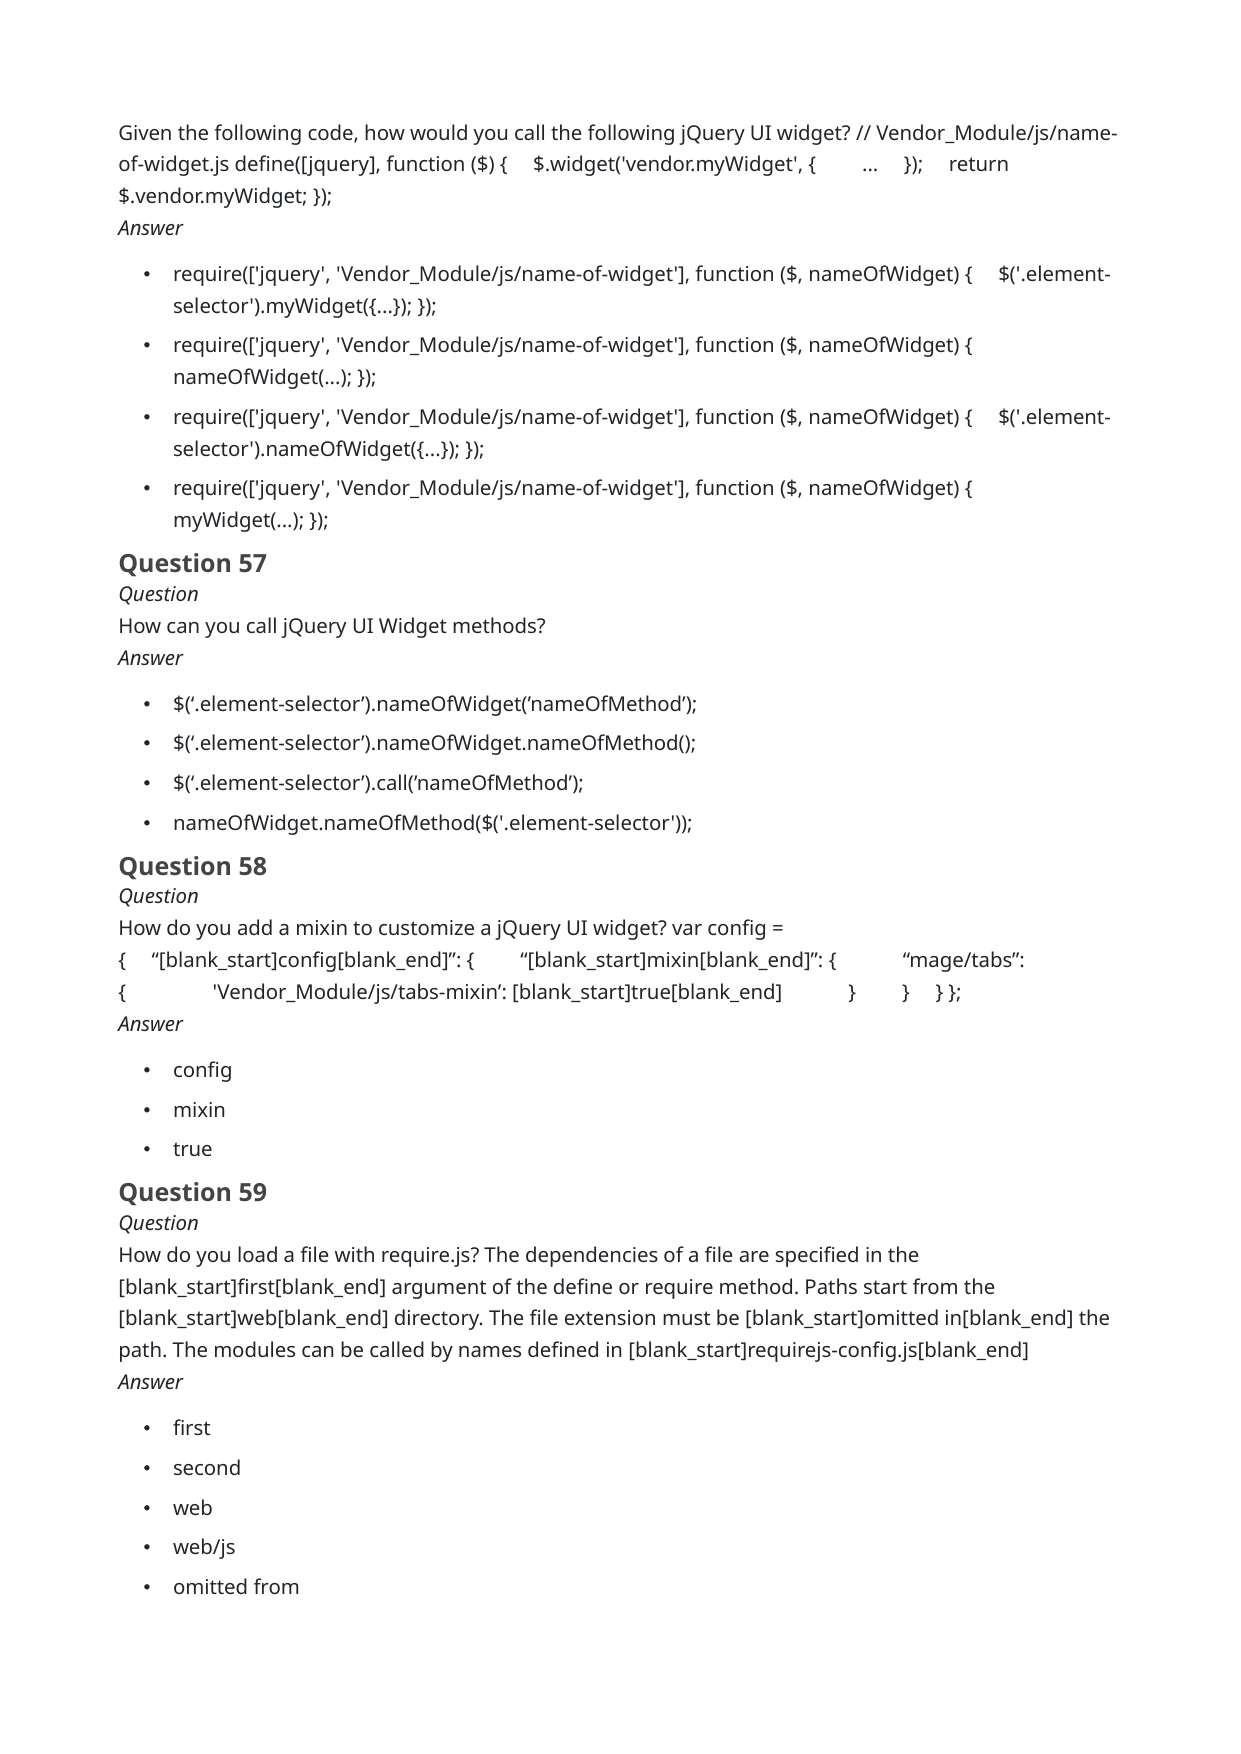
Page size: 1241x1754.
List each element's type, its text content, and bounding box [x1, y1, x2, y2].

subtitle Question 59 [118, 1174, 1122, 1209]
subtitle Question 57 [118, 545, 1122, 579]
text Question [118, 882, 1122, 910]
text Answer [118, 1368, 1122, 1395]
text How can you call jQuery UI Widget methods? [118, 611, 1122, 639]
text Question [118, 579, 1122, 607]
list require(['jquery', 'Vendor_Module/js/name-of-widget'], function ($, nameOfWidget) { nameOfWidget(...); }); [143, 331, 1122, 391]
text How do you add a mixin to customize a jQuery UI widget? var config = { “[blank_start]config[blank_end]”: { “[blank_start]mixin[blank_end]”: { “mage/tabs”: { 'Vendor_Module/js/tabs-mixin’: [blank_start]true[blank_end] } } } }; [118, 914, 1122, 1005]
text Given the following code, how would you call the following jQuery UI widget? // Vendor_Module/js/name-of-widget.js define([jquery], function ($) { $.widget('vendor.myWidget', { ... }); return $.vendor.myWidget; }); [118, 118, 1122, 209]
list web/js [143, 1533, 1122, 1560]
list require(['jquery', 'Vendor_Module/js/name-of-widget'], function ($, nameOfWidget) { $('.element-selector').myWidget({...}); }); [143, 260, 1122, 319]
text Answer [118, 643, 1122, 671]
list config [143, 1056, 1122, 1083]
list mixin [143, 1095, 1122, 1123]
list $(‘.element-selector’).nameOfWidget(’nameOfMethod’); [143, 689, 1122, 717]
list require(['jquery', 'Vendor_Module/js/name-of-widget'], function ($, nameOfWidget) { $('.element-selector').nameOfWidget({...}); }); [143, 402, 1122, 462]
subtitle Question 58 [118, 848, 1122, 882]
list nameOfWidget.nameOfMethod($('.element-selector')); [143, 808, 1122, 836]
list $(‘.element-selector’).call(’nameOfMethod’); [143, 769, 1122, 796]
list second [143, 1453, 1122, 1481]
text Answer [118, 1009, 1122, 1037]
list omitted from [143, 1572, 1122, 1600]
list $(‘.element-selector’).nameOfWidget.nameOfMethod(); [143, 729, 1122, 757]
list require(['jquery', 'Vendor_Module/js/name-of-widget'], function ($, nameOfWidget) { myWidget(...); }); [143, 474, 1122, 533]
list true [143, 1135, 1122, 1162]
list web [143, 1493, 1122, 1521]
text Answer [118, 213, 1122, 241]
text How do you load a file with require.js? The dependencies of a file are specified in the [blank_start]first[blank_end] argument of the define or require method. Paths start from the [blank_start]web[blank_end] directory. The file extension must be [blank_start]omitted in[blank_end] the path. The modules can be called by names defined in [blank_start]requirejs-config.js[blank_end] [118, 1241, 1122, 1363]
text Question [118, 1209, 1122, 1236]
list first [143, 1414, 1122, 1442]
